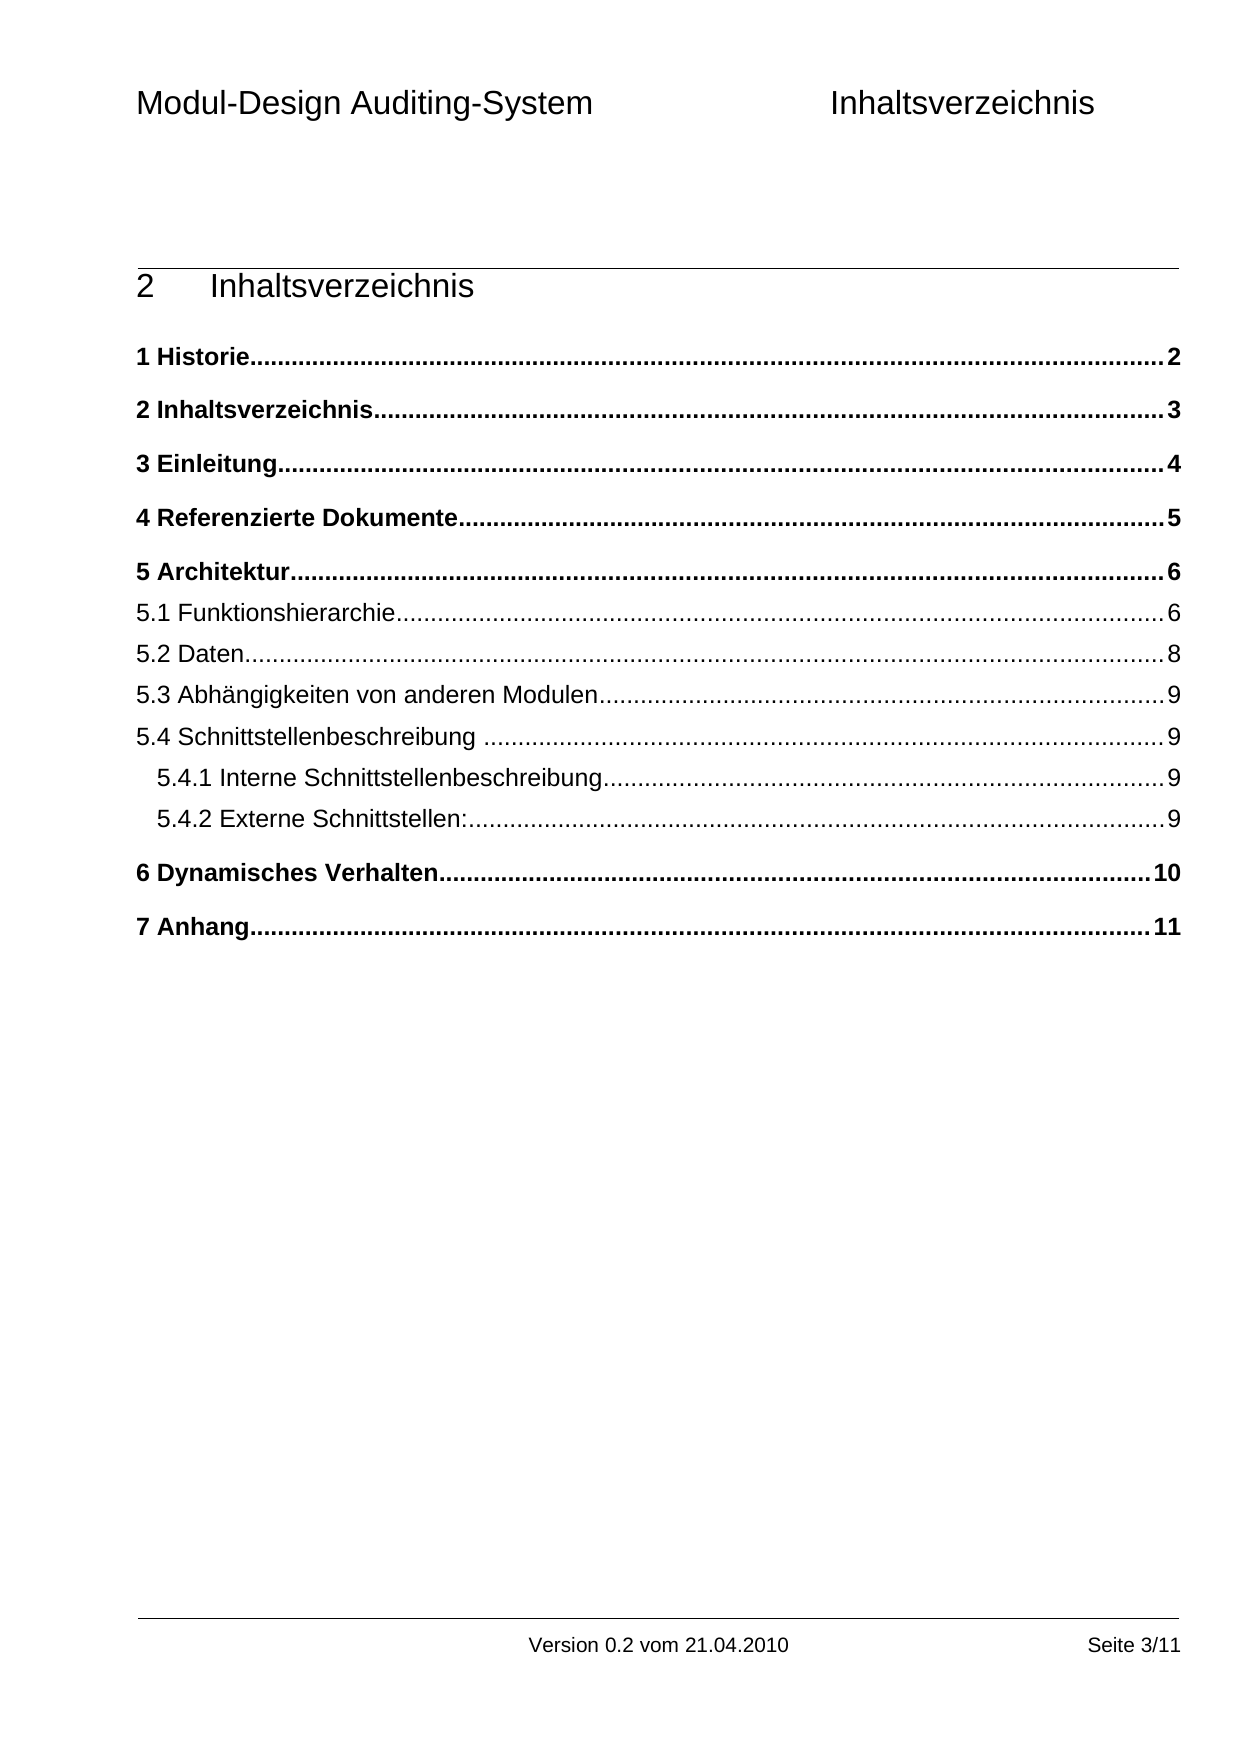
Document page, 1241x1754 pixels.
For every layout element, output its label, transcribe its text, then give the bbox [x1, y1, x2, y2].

text 6 Dynamisches Verhalten 10 [136, 858, 1181, 887]
text 5.4.1 Interne Schnittstellenbeschreibung 9 [157, 763, 1181, 792]
text 5.1 Funktionshierarchie 6 [136, 598, 1181, 627]
text 3 Einleitung 4 [136, 449, 1181, 478]
text 5.4 Schnittstellenbeschreibung 9 [136, 722, 1181, 751]
text 1 Historie 2 [136, 342, 1181, 371]
text 5.2 Daten 8 [136, 639, 1181, 668]
text 2 Inhaltsverzeichnis 3 [136, 396, 1181, 424]
text 5.3 Abhängigkeiten von anderen Modulen 9 [136, 681, 1181, 709]
subtitle Inhaltsverzeichnis [136, 289, 1181, 304]
text 5.4.2 Externe Schnittstellen: 9 [157, 804, 1181, 833]
text 5 Architektur 6 [136, 557, 1181, 586]
text 7 Anhang 11 [136, 912, 1181, 941]
text 4 Referenzierte Dokumente 5 [136, 503, 1181, 532]
